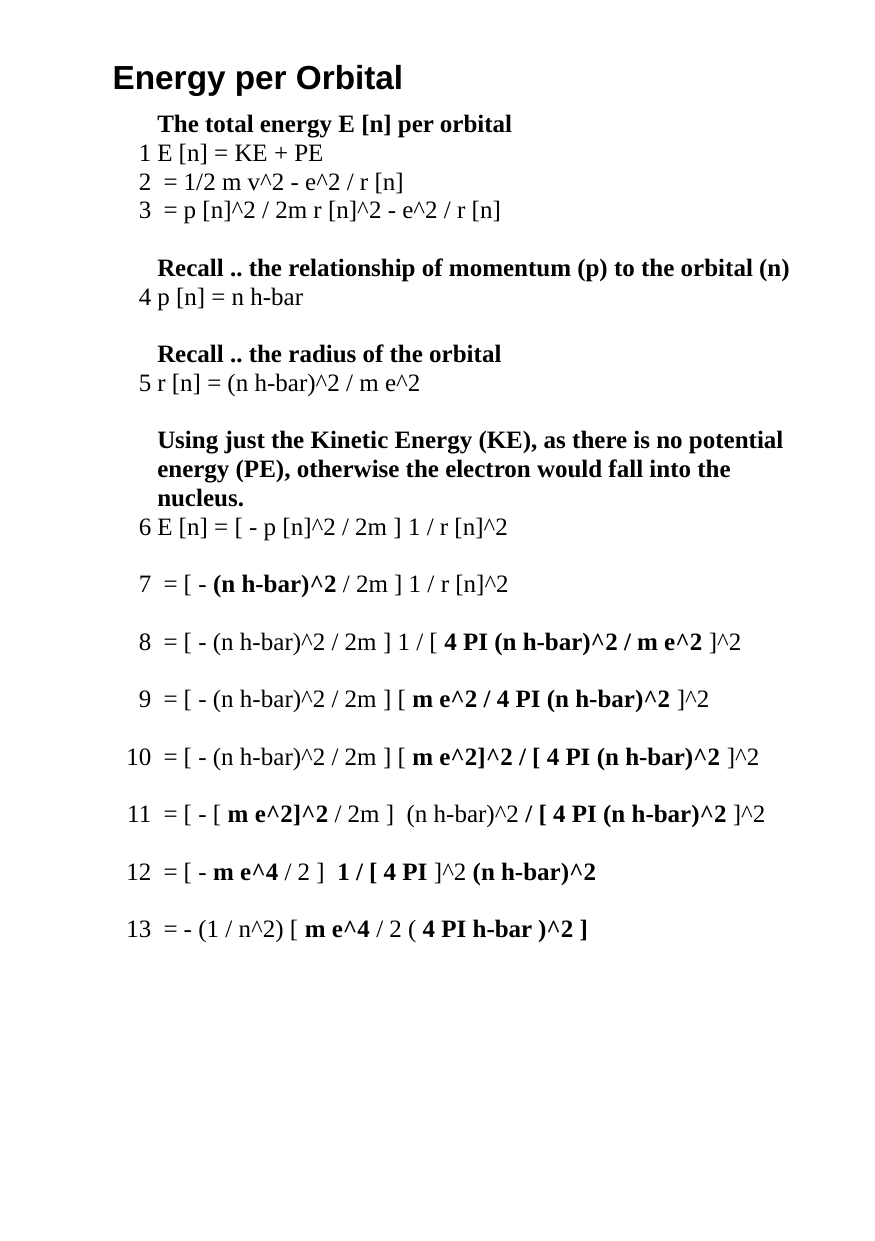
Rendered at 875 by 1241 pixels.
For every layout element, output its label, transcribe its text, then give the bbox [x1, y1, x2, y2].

table_cell [109, 311, 154, 339]
table_cell = [ - m e^4 / 2 ] 1 / [ 4 PI ]^2 (n h-bar)^2 [154, 857, 793, 886]
table_cell = [ - (n h-bar)^2 / 2m ] 1 / [ 4 PI (n h-bar)^2 / m e^2 ]^2 [154, 627, 793, 656]
table_cell [154, 311, 793, 339]
table_cell [109, 886, 154, 914]
table_cell [154, 771, 793, 799]
table_cell [154, 656, 793, 684]
table_cell 8 [109, 627, 154, 656]
table_cell [109, 397, 154, 426]
table_cell 3 [109, 196, 154, 224]
table_cell 9 [109, 684, 154, 713]
table_cell [109, 943, 154, 972]
table_cell [154, 541, 793, 569]
table_cell [109, 541, 154, 569]
table_cell [154, 886, 793, 914]
table_cell = 1/2 m v^2 - e^2 / r [n] [154, 167, 793, 196]
table_cell [109, 253, 154, 282]
table_cell p [n] = n h-bar [154, 282, 793, 311]
table_cell 1 [109, 138, 154, 167]
table_cell [109, 713, 154, 742]
table_cell E [n] = [ - p [n]^2 / 2m ] 1 / r [n]^2 [154, 512, 793, 541]
table_cell [109, 598, 154, 627]
table_cell 12 [109, 857, 154, 886]
table_cell [109, 224, 154, 253]
table_cell = [ - (n h-bar)^2 / 2m ] [ m e^2]^2 / [ 4 PI (n h-bar)^2 ]^2 [154, 742, 793, 771]
table_cell Recall .. the radius of the orbital [154, 339, 793, 368]
table_header The total energy E [n] per orbital [154, 109, 793, 138]
table_cell = p [n]^2 / 2m r [n]^2 - e^2 / r [n] [154, 196, 793, 224]
table_cell 5 [109, 368, 154, 397]
table_cell 13 [109, 914, 154, 943]
table_cell [109, 656, 154, 684]
table_cell r [n] = (n h-bar)^2 / m e^2 [154, 368, 793, 397]
table_cell = [ - (n h-bar)^2 / 2m ] [ m e^2 / 4 PI (n h-bar)^2 ]^2 [154, 684, 793, 713]
table_cell [154, 397, 793, 426]
table_cell = [ - [ m e^2]^2 / 2m ] (n h-bar)^2 / [ 4 PI (n h-bar)^2 ]^2 [154, 799, 793, 828]
table_cell Using just the Kinetic Energy (KE), as there is no potential energy (PE), otherwise the electron would fall into the nucleus. [154, 426, 793, 512]
table_cell [154, 224, 793, 253]
table_cell 2 [109, 167, 154, 196]
table_header [109, 109, 154, 138]
table_cell [154, 713, 793, 742]
table_cell 4 [109, 282, 154, 311]
table_cell 11 [109, 799, 154, 828]
table_cell 10 [109, 742, 154, 771]
table_cell [154, 598, 793, 627]
table_cell [154, 943, 793, 972]
table_cell 6 [109, 512, 154, 541]
table_cell [109, 339, 154, 368]
table_cell = - (1 / n^2) [ m e^4 / 2 ( 4 PI h-bar )^2 ] [154, 914, 793, 943]
table_cell Recall .. the relationship of momentum (p) to the orbital (n) [154, 253, 793, 282]
table_cell [109, 426, 154, 512]
subtitle Energy per Orbital [112, 58, 799, 97]
table_cell [109, 828, 154, 857]
table_cell [109, 771, 154, 799]
table_cell E [n] = KE + PE [154, 138, 793, 167]
table_cell 7 [109, 569, 154, 598]
table_cell = [ - (n h-bar)^2 / 2m ] 1 / r [n]^2 [154, 569, 793, 598]
table_cell [154, 828, 793, 857]
